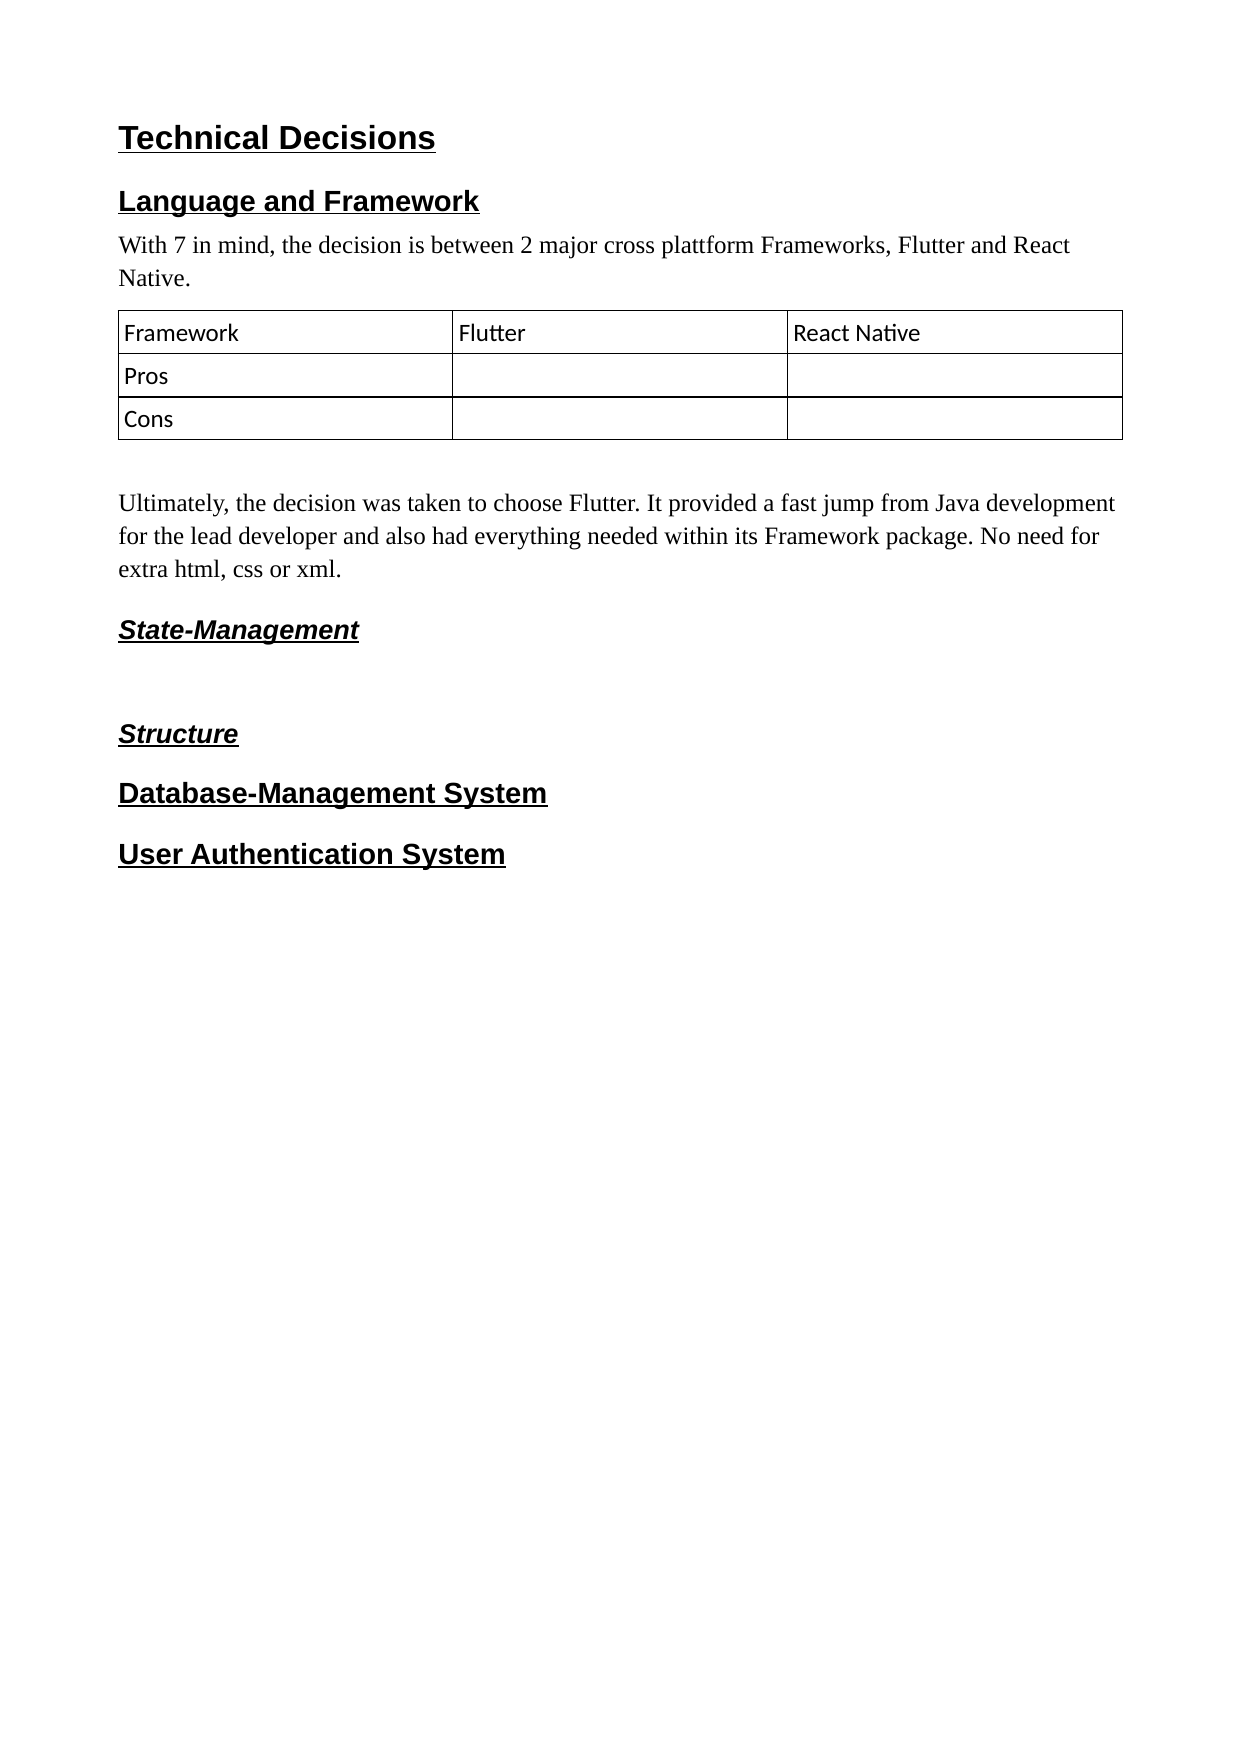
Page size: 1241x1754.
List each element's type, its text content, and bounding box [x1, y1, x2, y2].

subtitle State-Management [118, 614, 1122, 645]
table_cell Cons [119, 398, 452, 439]
table_header Framework [119, 311, 452, 353]
text Ultimately, the decision was taken to choose Flutter. It provided a fast jump from Java development for the lead developer and also had everything needed within its Framework package. No need for extra html, css or xml. [118, 488, 1122, 583]
table_header Flutter [453, 311, 787, 353]
text With 7 in mind, the decision is between 2 major cross plattform Frameworks, Flutter and React Native. [118, 230, 1122, 291]
table_header React Native [788, 311, 1122, 353]
subtitle Structure [118, 718, 1122, 749]
table_cell [788, 398, 1122, 439]
subtitle Technical Decisions [118, 118, 1122, 157]
table_cell [453, 354, 787, 396]
table_cell [453, 398, 787, 439]
subtitle Language and Framework [118, 184, 1122, 217]
subtitle Database-Management System [118, 776, 1122, 810]
subtitle User Authentication System [118, 837, 1122, 871]
table_cell [788, 354, 1122, 396]
table_cell Pros [119, 354, 452, 396]
